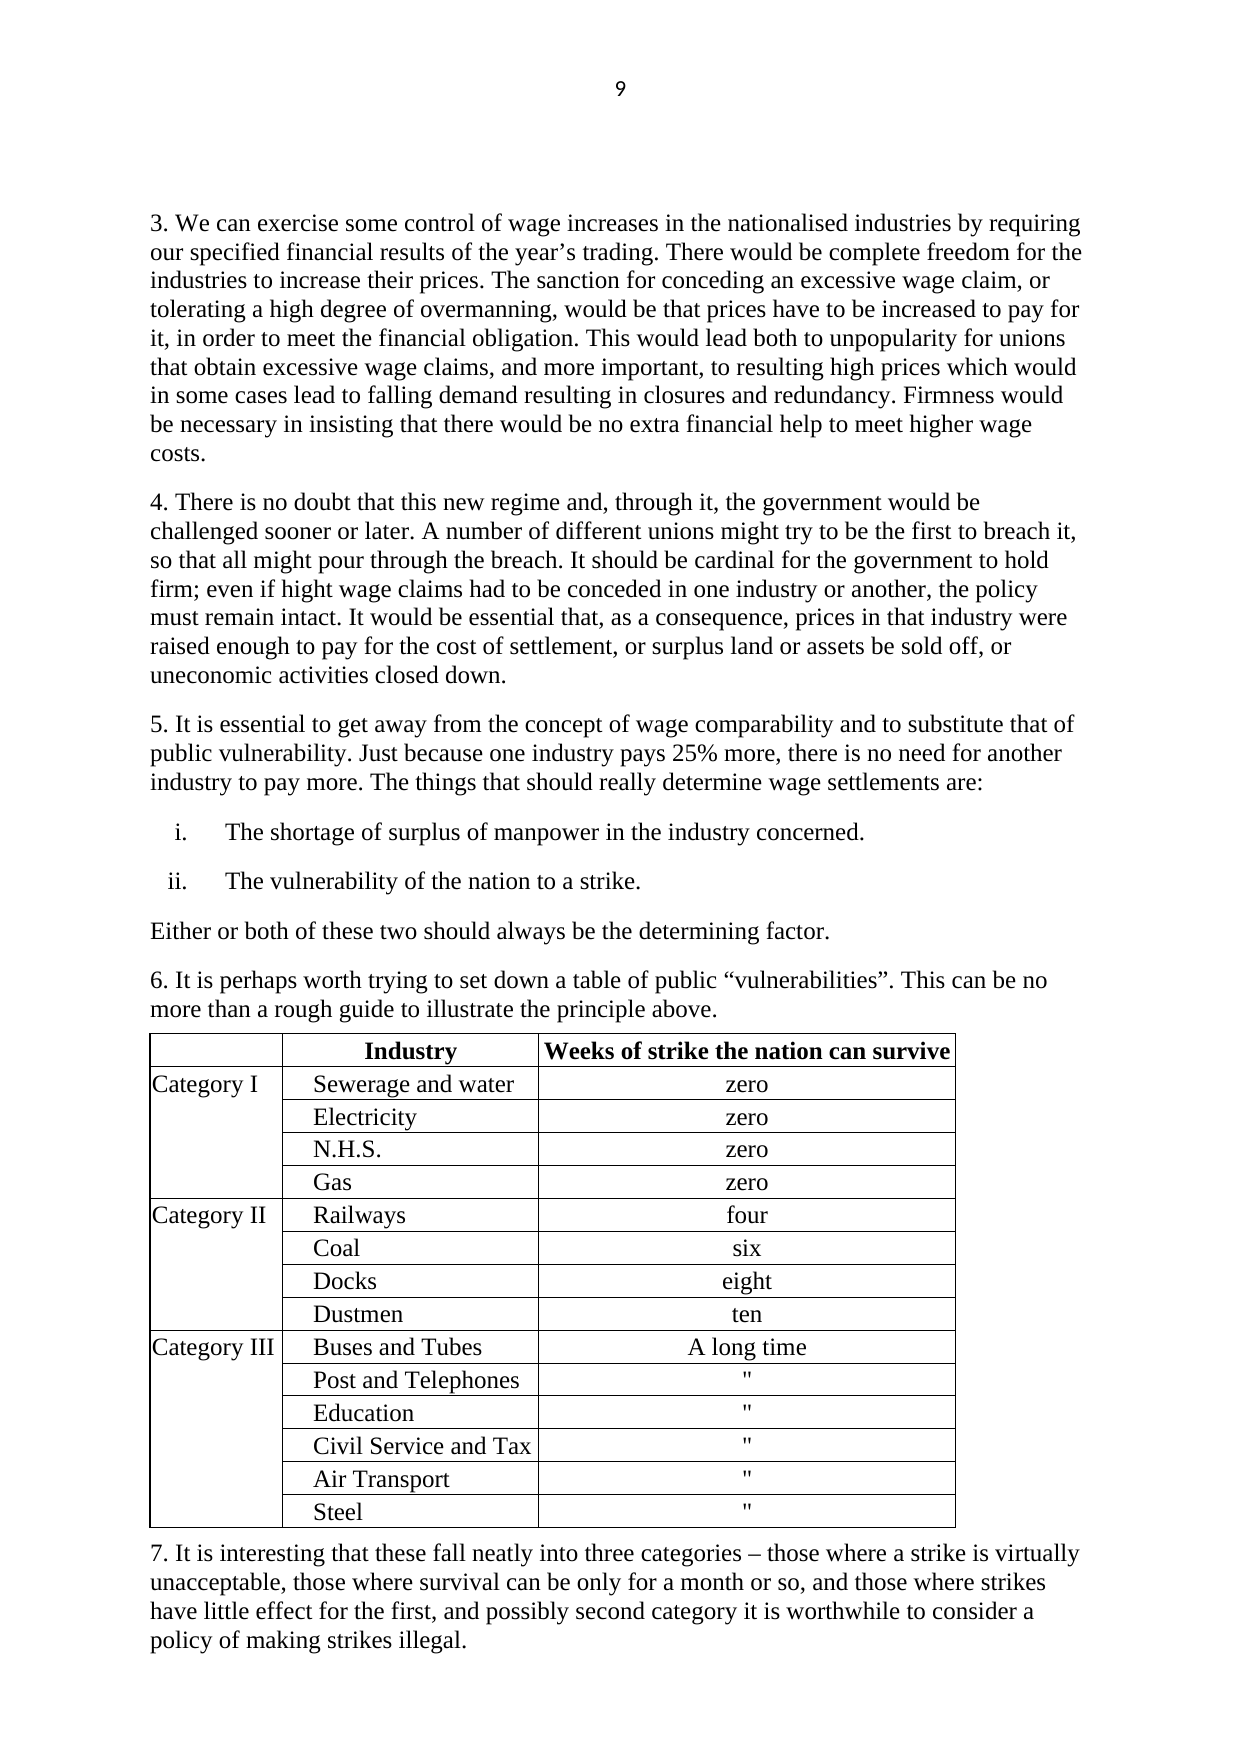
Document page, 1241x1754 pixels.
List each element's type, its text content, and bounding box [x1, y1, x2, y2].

list The shortage of surplus of manpower in the industry concerned. [187, 817, 1090, 845]
table_cell ten [539, 1298, 955, 1329]
table_cell Education [283, 1396, 538, 1428]
table_cell Category I [151, 1067, 282, 1198]
table_cell " [539, 1429, 955, 1461]
text 3. We can exercise some control of wage increases in the nationalised industries by requiring our specified financial results of the year’s trading. There would be complete freedom for the industries to increase their prices. The sanction for conceding an excessive wage claim, or tolerating a high degree of overmanning, would be that prices have to be increased to pay for it, in order to meet the financial obligation. This would lead both to unpopularity for unions that obtain excessive wage claims, and more important, to resulting high prices which would in some cases lead to falling demand resulting in closures and redundancy. Firmness would be necessary in insisting that there would be no extra financial help to meet higher wage costs. [150, 208, 1090, 467]
table_cell zero [539, 1133, 955, 1165]
table_cell A long time [539, 1331, 955, 1362]
table_cell " [539, 1364, 955, 1395]
table_cell " [539, 1396, 955, 1428]
table_cell Air Transport [283, 1462, 538, 1494]
table_cell Buses and Tubes [283, 1331, 538, 1362]
table_cell Coal [283, 1232, 538, 1264]
table_cell Post and Telephones [283, 1364, 538, 1395]
table_header Weeks of strike the nation can survive [539, 1034, 955, 1066]
table_cell Docks [283, 1265, 538, 1297]
table_cell eight [539, 1265, 955, 1297]
table_cell zero [539, 1067, 955, 1099]
table_cell " [539, 1495, 955, 1527]
table_cell Dustmen [283, 1298, 538, 1329]
table_cell Railways [283, 1199, 538, 1231]
table_cell six [539, 1232, 955, 1264]
table_cell four [539, 1199, 955, 1231]
table_header [151, 1034, 282, 1066]
text Either or both of these two should always be the determining factor. [150, 916, 1090, 944]
table_cell " [539, 1462, 955, 1494]
table_cell Category II [151, 1199, 282, 1329]
text 6. It is perhaps worth trying to set down a table of public “vulnerabilities”. This can be no more than a rough guide to illustrate the principle above. [150, 965, 1090, 1023]
text 7. It is interesting that these fall neatly into three categories – those where a strike is virtually unacceptable, those where survival can be only for a month or so, and those where strikes have little effect for the first, and possibly second category it is worthwhile to consider a policy of making strikes illegal. [150, 1538, 1090, 1653]
table_cell zero [539, 1100, 955, 1132]
table_cell Category III [151, 1331, 282, 1527]
list The vulnerability of the nation to a strike. [187, 866, 1090, 895]
text 4. There is no doubt that this new regime and, through it, the government would be challenged sooner or later. A number of different unions might try to be the first to breach it, so that all might pour through the breach. It should be cardinal for the government to hold firm; even if hight wage claims had to be conceded in one industry or another, the policy must remain intact. It would be essential that, as a consequence, prices in that industry were raised enough to pay for the cost of settlement, or surplus land or assets be sold off, or uneconomic activities closed down. [150, 487, 1090, 689]
table_header Industry [283, 1034, 538, 1066]
table_cell Civil Service and Tax [283, 1429, 538, 1461]
table_cell zero [539, 1166, 955, 1198]
table_cell Electricity [283, 1100, 538, 1132]
table_cell N.H.S. [283, 1133, 538, 1165]
table_cell Gas [283, 1166, 538, 1198]
text 5. It is essential to get away from the concept of wage comparability and to substitute that of public vulnerability. Just because one industry pays 25% more, there is no need for another industry to pay more. The things that should really determine wage settlements are: [150, 709, 1090, 796]
table_cell Steel [283, 1495, 538, 1527]
table_cell Sewerage and water [283, 1067, 538, 1099]
